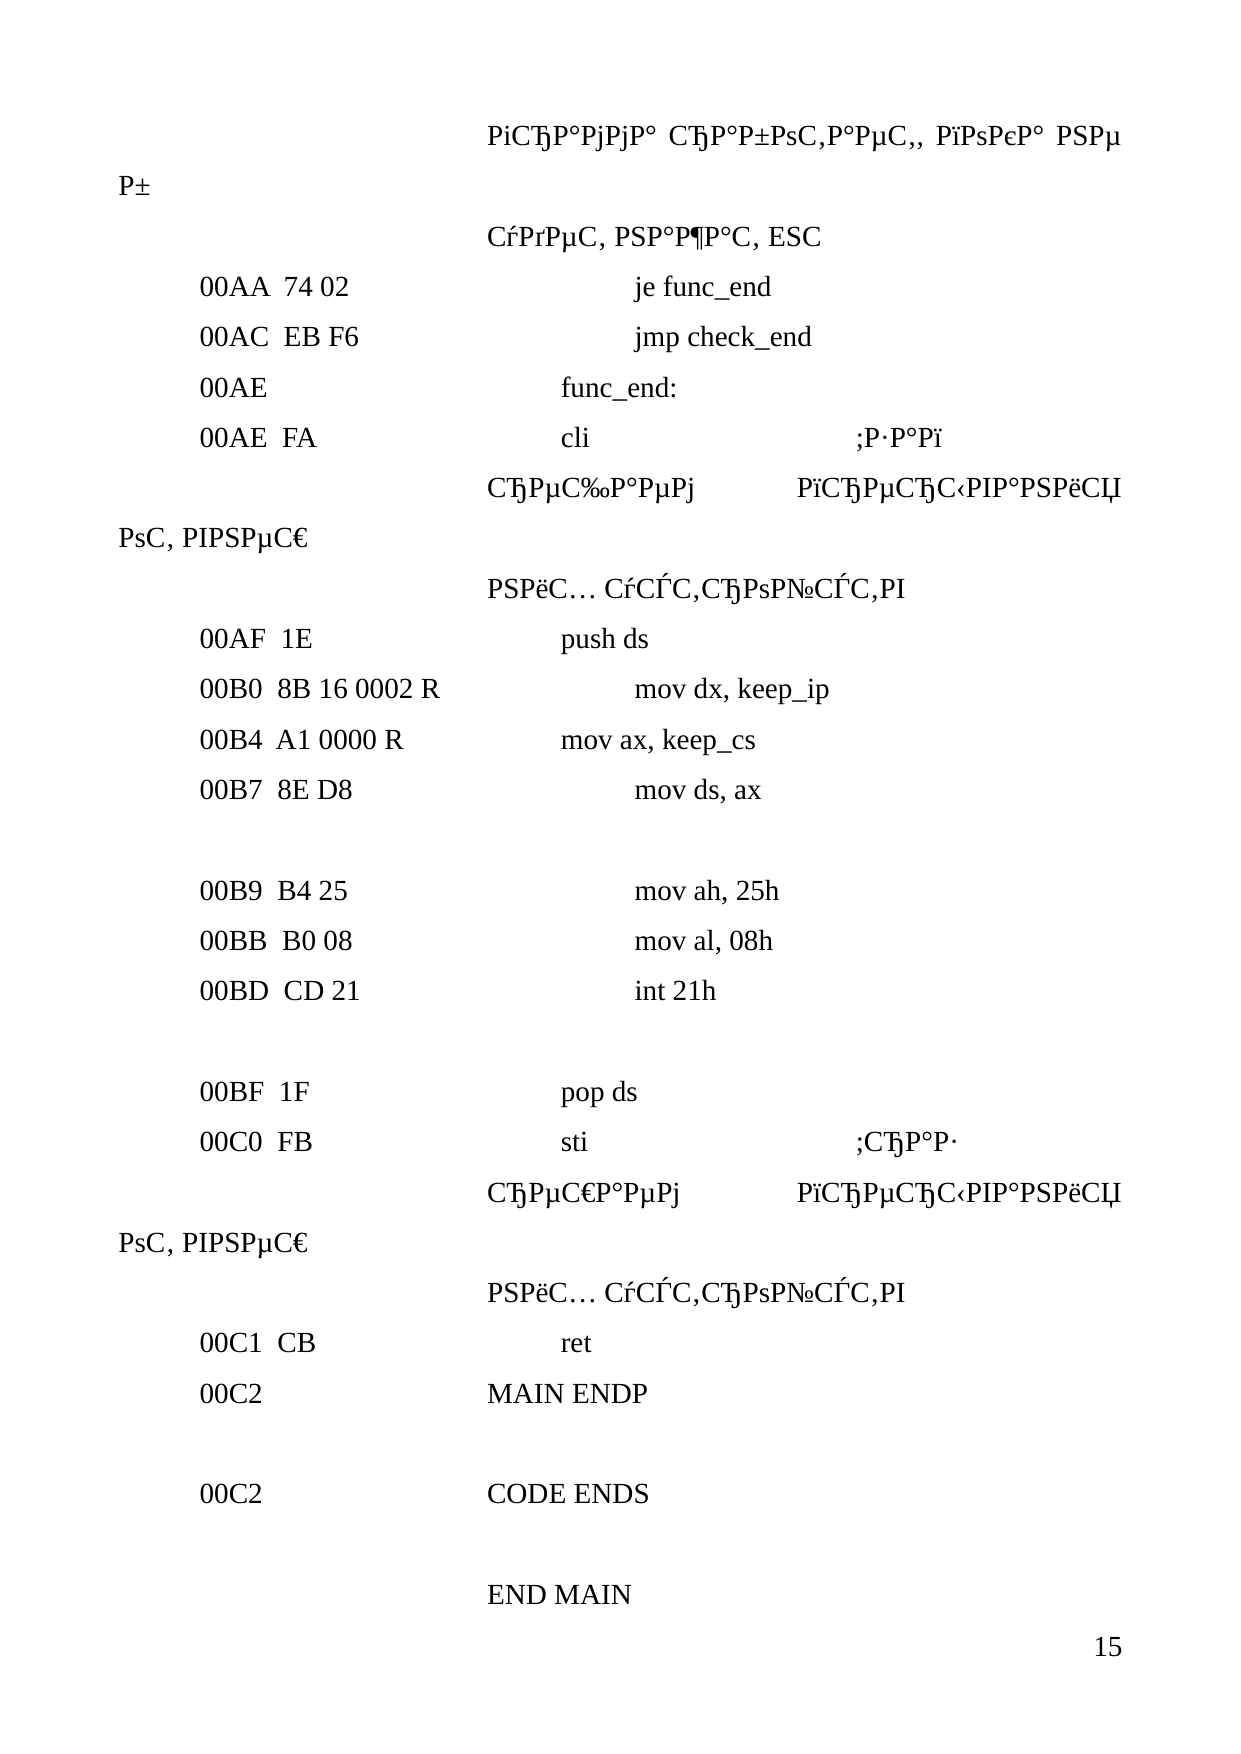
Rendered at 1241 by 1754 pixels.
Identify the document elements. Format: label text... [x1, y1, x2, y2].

text 00B0 8B 16 0002 R mov dx, keep_ip [118, 672, 1122, 705]
text 00AE FA cli ;Р·Р°Рї [118, 420, 1122, 453]
text РЅРёС… СѓСЃС‚СЂРѕР№СЃС‚РІ [118, 571, 1122, 604]
text 00AC EB F6 jmp check_end [118, 319, 1122, 353]
text СЂРµС‰Р°РµРј РїСЂРµСЂС‹РІР°РЅРёСЏ РѕС‚ РІРЅРµС€ [118, 470, 1122, 554]
text 00BB B0 08 mov al, 08h [118, 923, 1122, 957]
text 00AF 1E push ds [118, 621, 1122, 655]
text 00C2 CODE ENDS [118, 1477, 1122, 1510]
text 00C0 FB sti ;СЂР°Р· [118, 1124, 1122, 1158]
text 00C2 MAIN ENDP [118, 1376, 1122, 1409]
text РЅРёС… СѓСЃС‚СЂРѕР№СЃС‚РІ [118, 1275, 1122, 1309]
text РіСЂР°РјРјР° СЂР°Р±РѕС‚Р°РµС‚, РїРѕРєР° РЅРµ Р± [118, 118, 1122, 202]
text 00B7 8E D8 mov ds, ax [118, 772, 1122, 806]
text 00BF 1F pop ds [118, 1074, 1122, 1108]
text END MAIN [118, 1577, 1122, 1611]
text 00BD CD 21 int 21h [118, 973, 1122, 1007]
text 00AE func_end: [118, 370, 1122, 403]
text 00B9 B4 25 mov ah, 25h [118, 873, 1122, 906]
text 00AA 74 02 je func_end [118, 269, 1122, 303]
text 00C1 CB ret [118, 1326, 1122, 1359]
text СѓРґРµС‚ РЅР°Р¶Р°С‚ ESC [118, 219, 1122, 252]
text СЂРµС€Р°РµРј РїСЂРµСЂС‹РІР°РЅРёСЏ РѕС‚ РІРЅРµС€ [118, 1175, 1122, 1258]
text 00B4 A1 0000 R mov ax, keep_cs [118, 722, 1122, 755]
